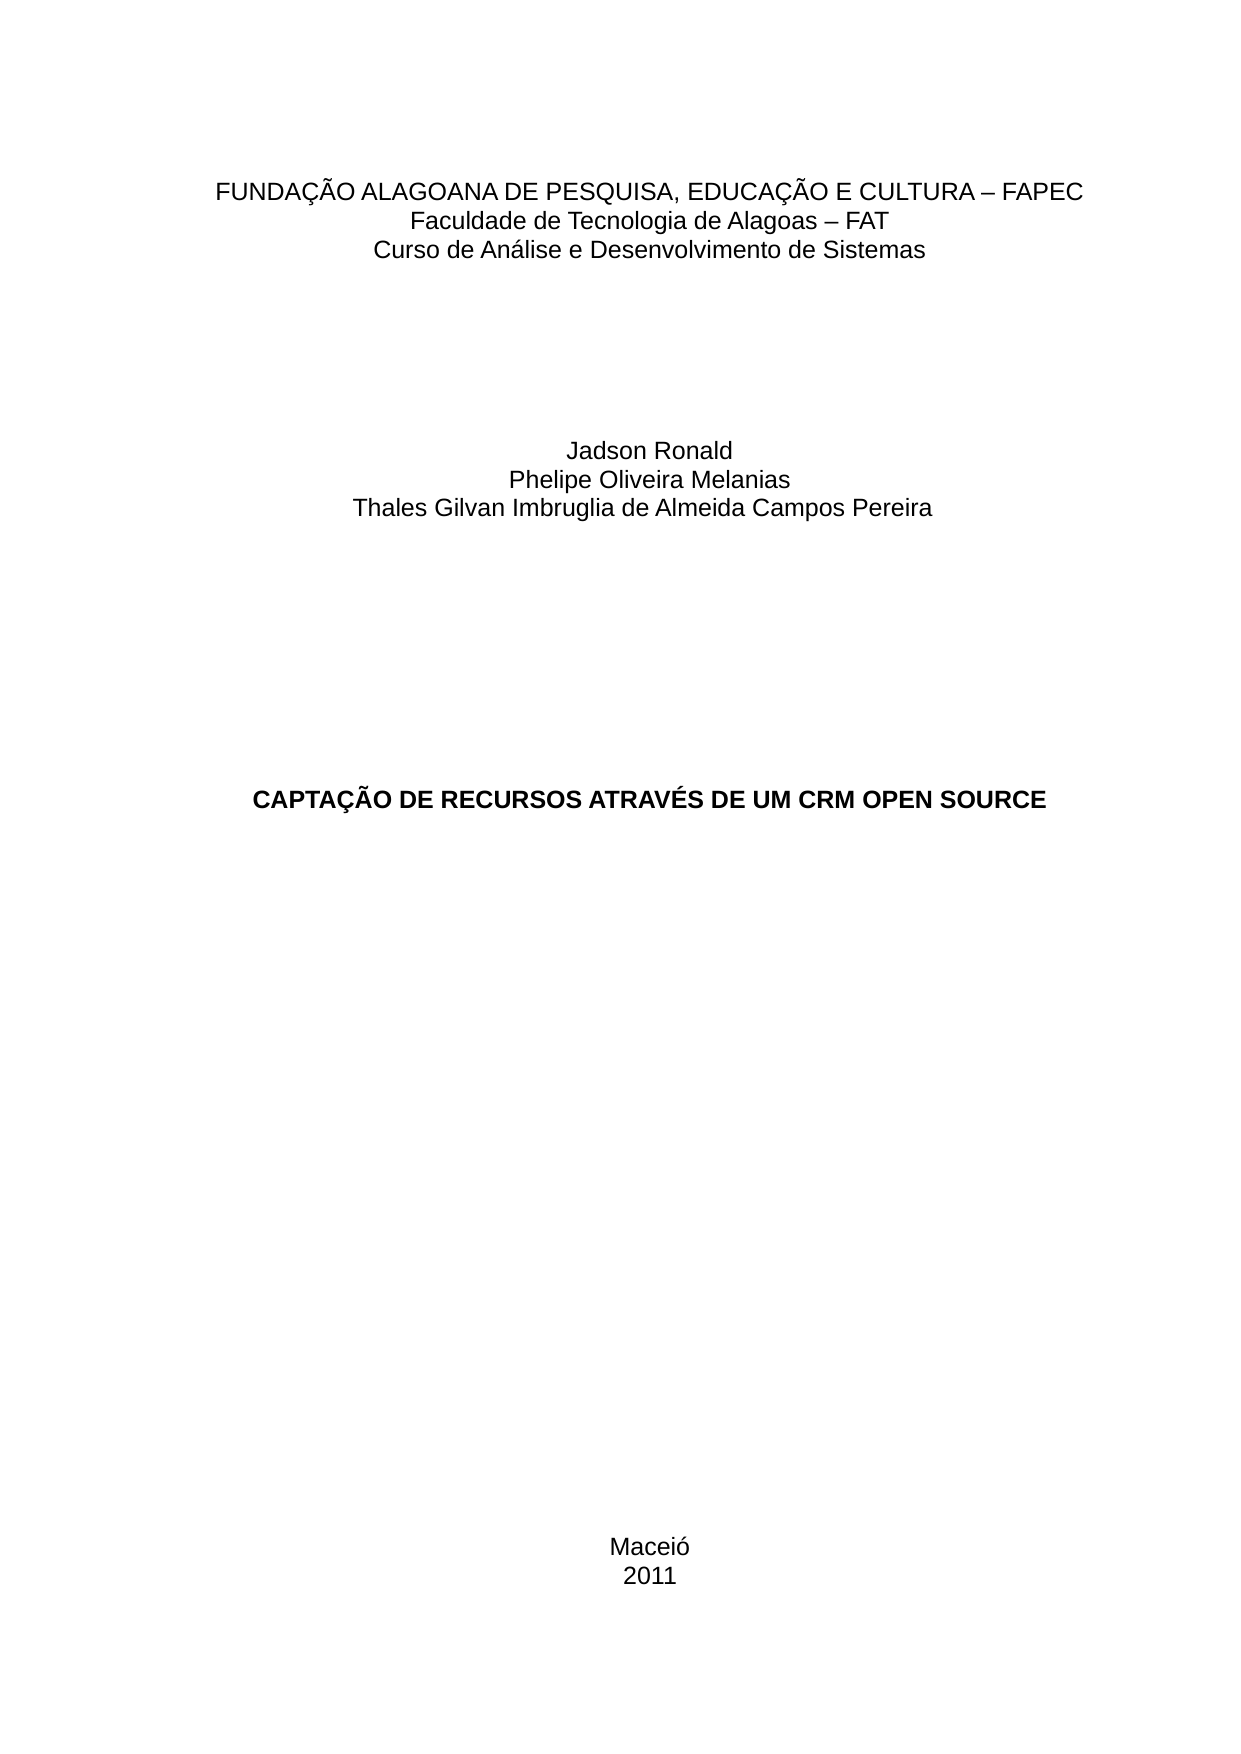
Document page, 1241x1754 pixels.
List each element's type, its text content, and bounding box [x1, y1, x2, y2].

text Thales Gilvan Imbruglia de Almeida Campos Pereira [177, 493, 1122, 522]
text 2011 [177, 1561, 1122, 1590]
text FUNDAÇÃO ALAGOANA DE PESQUISA, EDUCAÇÃO E CULTURA – FAPEC [177, 177, 1122, 206]
text Curso de Análise e Desenvolvimento de Sistemas [177, 235, 1122, 263]
text Jadson Ronald [177, 436, 1122, 465]
text Phelipe Oliveira Melanias [177, 465, 1122, 493]
text Faculdade de Tecnologia de Alagoas – FAT [177, 206, 1122, 235]
text Maceió [177, 1532, 1122, 1561]
text CAPTAÇÃO DE RECURSOS ATRAVÉS DE UM CRM OPEN SOURCE [177, 785, 1122, 813]
